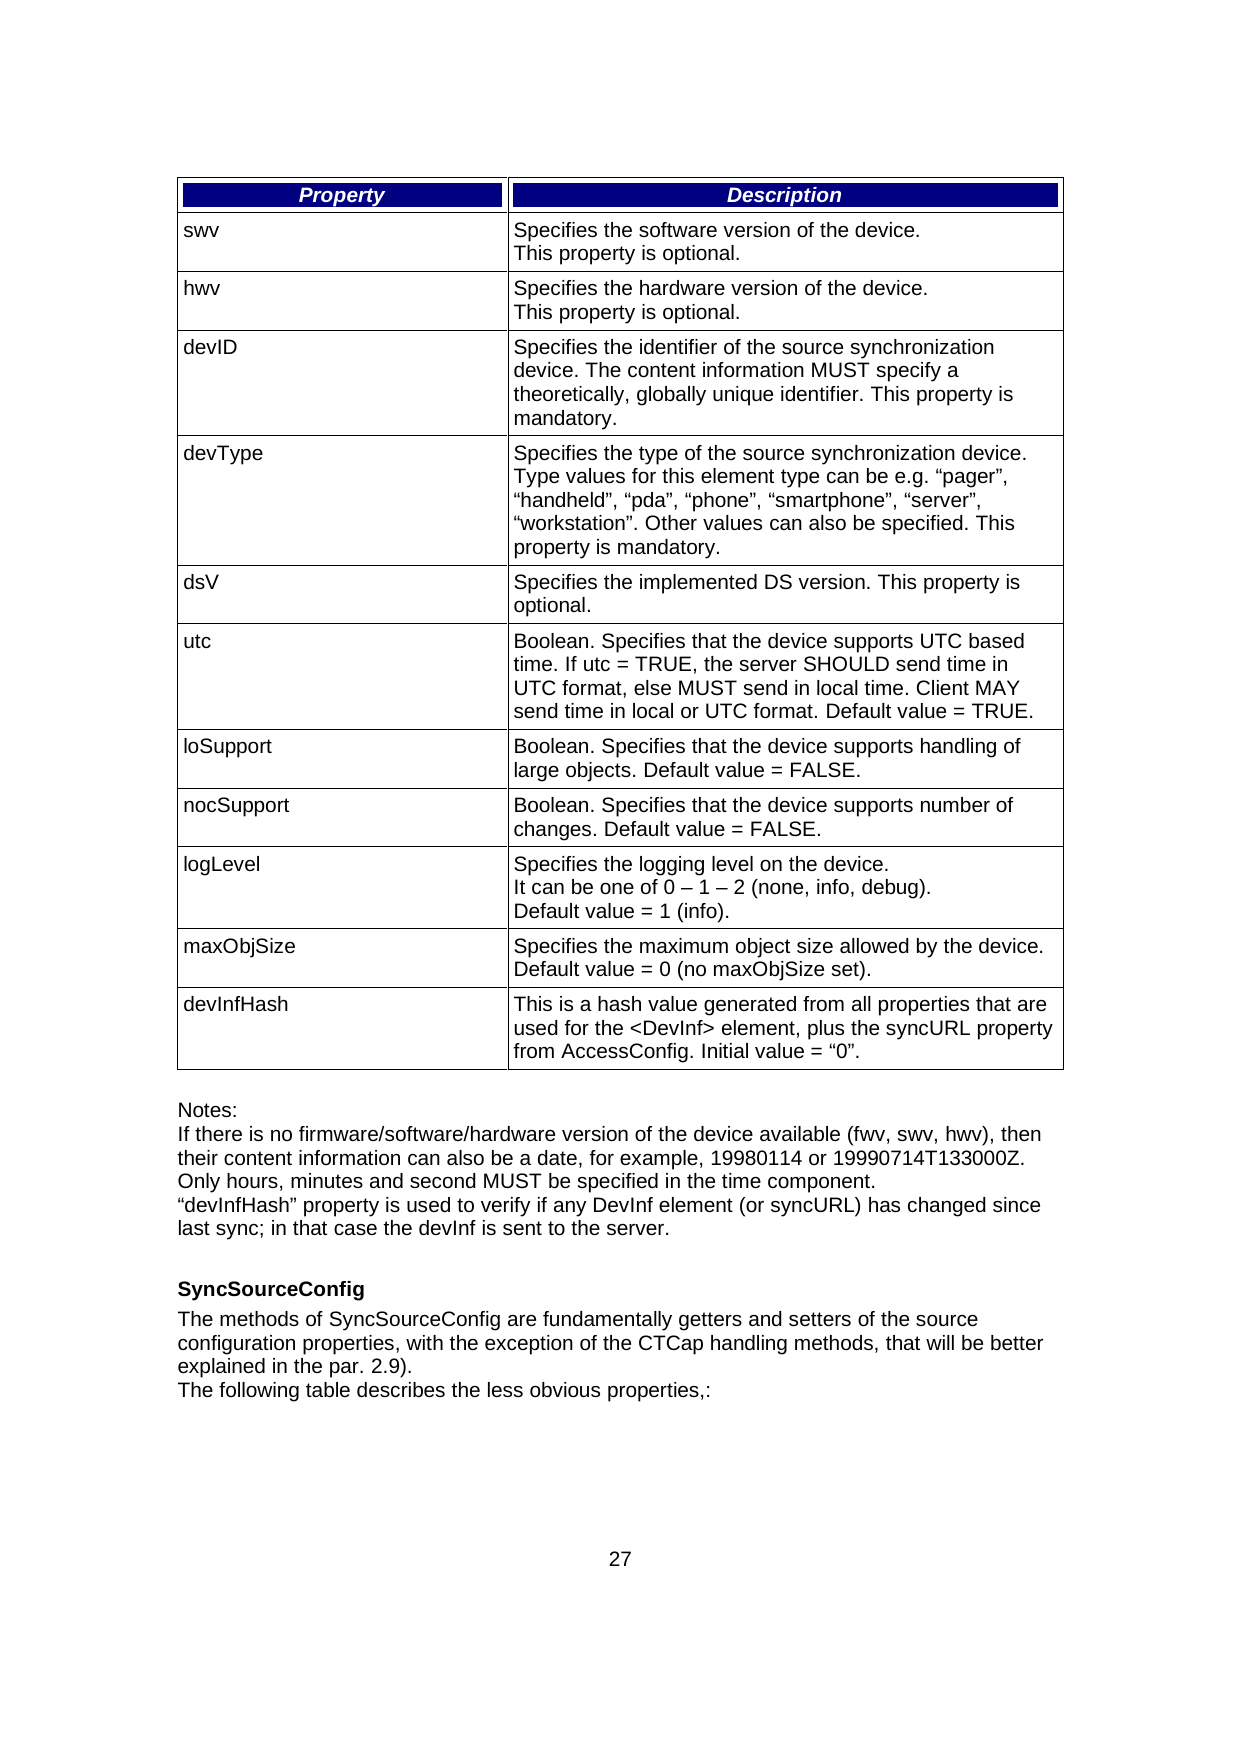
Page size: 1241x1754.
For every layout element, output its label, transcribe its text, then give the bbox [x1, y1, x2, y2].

table_cell Specifies the maximum object size allowed by the device. Default value = 0 (no maxObjSize set). [509, 929, 1063, 987]
table_cell loSupport [178, 730, 507, 788]
table_cell Specifies the hardware version of the device. This property is optional. [509, 272, 1063, 330]
table_cell logLevel [178, 847, 507, 928]
table_cell devInfHash [178, 988, 507, 1069]
table_cell This is a hash value generated from all properties that are used for the <DevInf> element, plus the syncURL property from AccessConfig. Initial value = “0”. [509, 988, 1063, 1069]
table_cell Specifies the logging level on the device. It can be one of 0 – 1 – 2 (none, info, debug). Default value = 1 (info). [509, 847, 1063, 928]
text The methods of SyncSourceConfig are fundamentally getters and setters of the source configuration properties, with the exception of the CTCap handling methods, that will be better explained in the par. 2.9). [177, 1307, 1063, 1378]
table_cell dsV [178, 566, 507, 623]
table_header Description [509, 178, 1063, 212]
text The following table describes the less obvious properties,: [177, 1378, 1063, 1402]
table_cell Specifies the type of the source synchronization device. Type values for this element type can be e.g. “pager”, “handheld”, “pda”, “phone”, “smartphone”, “server”, “workstation”. Other values can also be specified. This property is mandatory. [509, 436, 1063, 565]
table_cell Specifies the software version of the device. This property is optional. [509, 213, 1063, 271]
table_cell hwv [178, 272, 507, 330]
table_cell Specifies the identifier of the source synchronization device. The content information MUST specify a theoretically, globally unique identifier. This property is mandatory. [509, 331, 1063, 435]
table_cell devID [178, 331, 507, 435]
table_cell nocSupport [178, 789, 507, 846]
table_cell devType [178, 436, 507, 565]
table_cell swv [178, 213, 507, 271]
table_header Property [178, 178, 507, 212]
text Notes: If there is no firmware/software/hardware version of the device available (fwv, swv, hwv), then their content information can also be a date, for example, 19980114 or 19990714T133000Z. Only hours, minutes and second MUST be specified in the time component. “devInfHash” property is used to verify if any DevInf element (or syncURL) has changed since last sync; in that case the devInf is sent to the server. [177, 1099, 1063, 1240]
table_cell Specifies the implemented DS version. This property is optional. [509, 566, 1063, 623]
table_cell maxObjSize [178, 929, 507, 987]
subtitle SyncSourceConfig [177, 1278, 1063, 1301]
table_cell Boolean. Specifies that the device supports number of changes. Default value = FALSE. [509, 789, 1063, 846]
table_cell Boolean. Specifies that the device supports handling of large objects. Default value = FALSE. [509, 730, 1063, 788]
table_cell Boolean. Specifies that the device supports UTC based time. If utc = TRUE, the server SHOULD send time in UTC format, else MUST send in local time. Client MAY send time in local or UTC format. Default value = TRUE. [509, 624, 1063, 729]
table_cell utc [178, 624, 507, 729]
